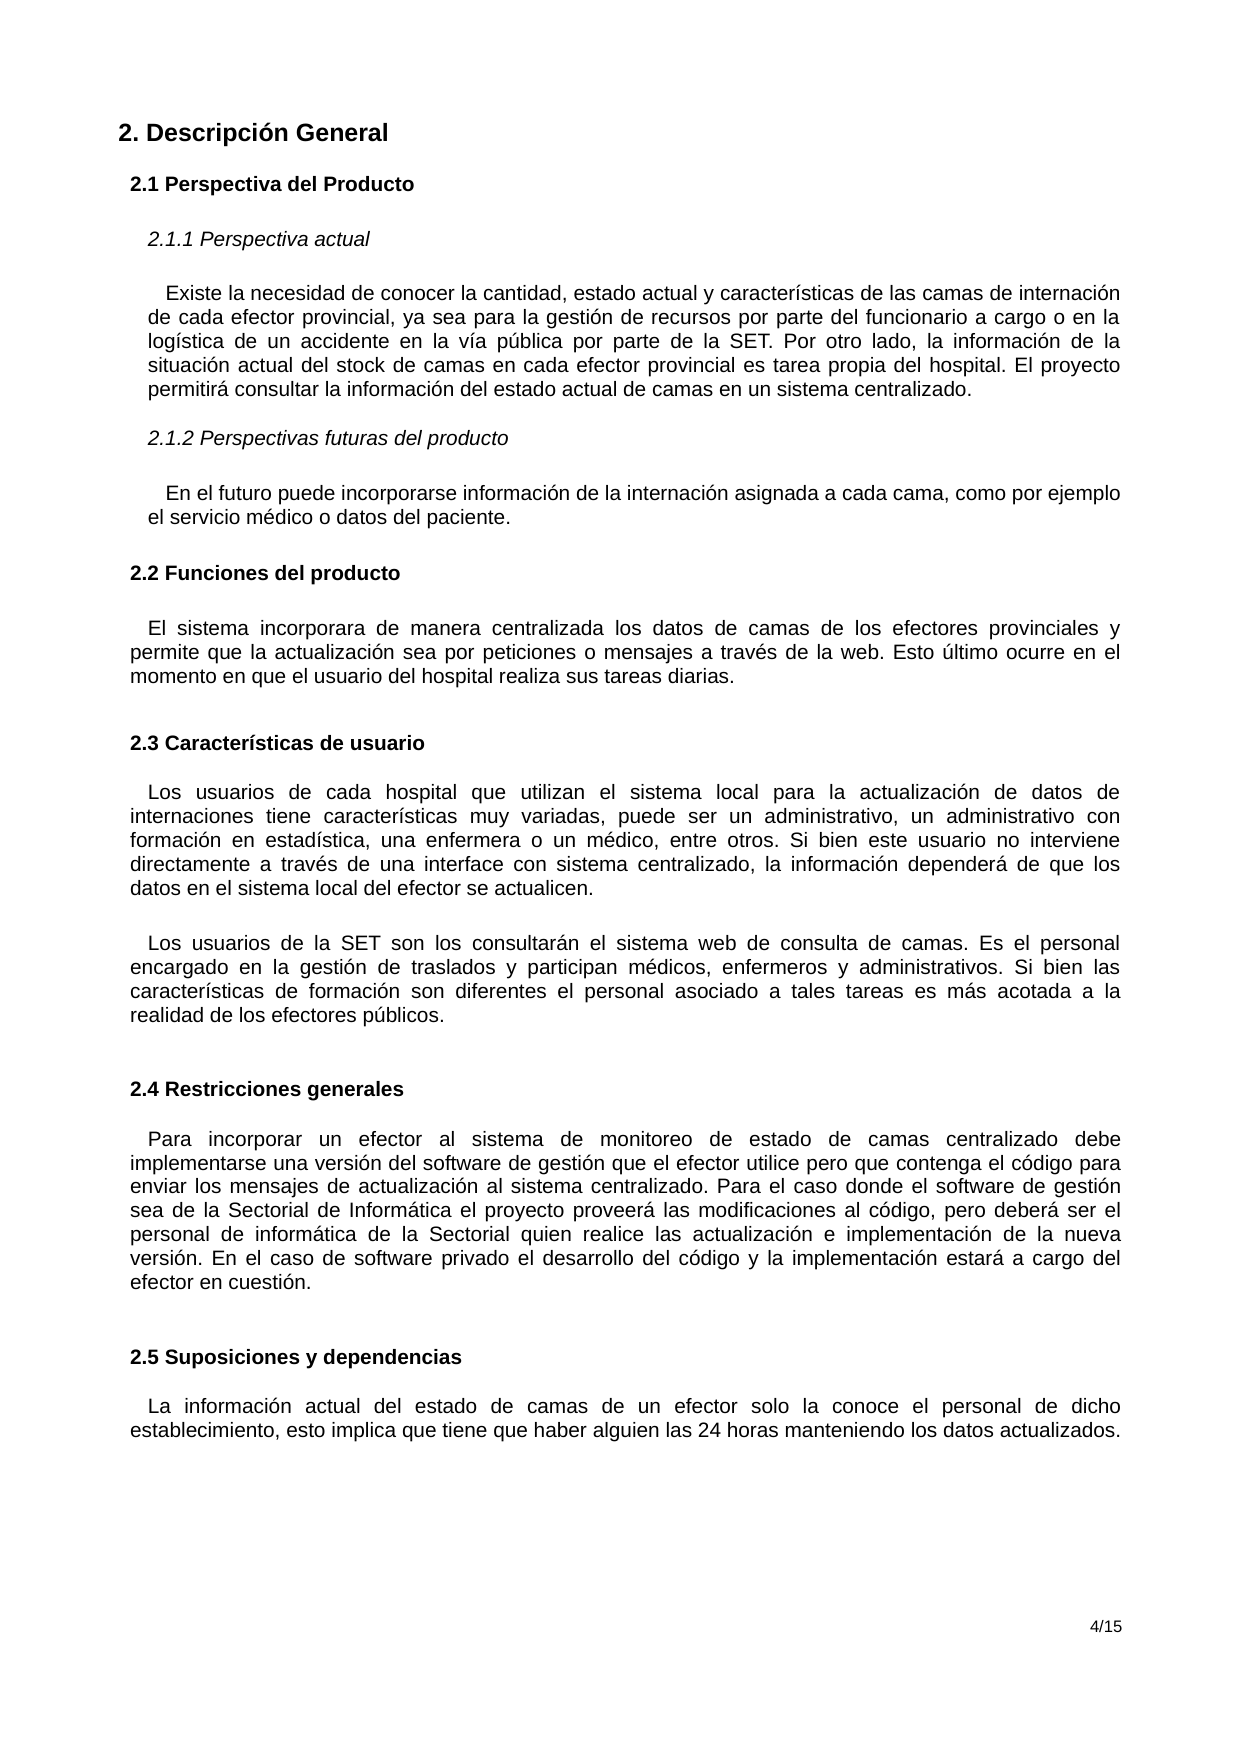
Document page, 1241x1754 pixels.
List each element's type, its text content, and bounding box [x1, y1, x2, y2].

subtitle 2.1 Perspectiva del Producto [130, 172, 1122, 196]
subtitle 2.3 Características de usuario [130, 731, 1122, 755]
subtitle Los usuarios de la SET son los consultarán el sistema web de consulta de camas. Es el personal encargado en la gestión de traslados y participan médicos, enfermeros y administrativos. Si bien las características de formación son diferentes el personal asociado a tales tareas es más acotada a la realidad de los efectores públicos. [130, 931, 1122, 1027]
subtitle 2.5 Suposiciones y dependencias [130, 1345, 1122, 1369]
subtitle 2.1.1 Perspectiva actual [148, 227, 1122, 251]
subtitle 2.4 Restricciones generales [130, 1077, 1122, 1101]
text Existe la necesidad de conocer la cantidad, estado actual y características de las camas de internación de cada efector provincial, ya sea para la gestión de recursos por parte del funcionario a cargo o en la logística de un accidente en la vía pública por parte de la SET. Por otro lado, la información de la situación actual del stock de camas en cada efector provincial es tarea propia del hospital. El proyecto permitirá consultar la información del estado actual de camas en un sistema centralizado. [148, 281, 1122, 401]
text 2. Descripción General [118, 118, 1122, 147]
subtitle El sistema incorporara de manera centralizada los datos de camas de los efectores provinciales y permite que la actualización sea por peticiones o mensajes a través de la web. Esto último ocurre en el momento en que el usuario del hospital realiza sus tareas diarias. [130, 616, 1122, 687]
subtitle La información actual del estado de camas de un efector solo la conoce el personal de dicho establecimiento, esto implica que tiene que haber alguien las 24 horas manteniendo los datos actualizados. [130, 1394, 1122, 1442]
subtitle En el futuro puede incorporarse información de la internación asignada a cada cama, como por ejemplo el servicio médico o datos del paciente. [148, 481, 1122, 529]
subtitle Para incorporar un efector al sistema de monitoreo de estado de camas centralizado debe implementarse una versión del software de gestión que el efector utilice pero que contenga el código para enviar los mensajes de actualización al sistema centralizado. Para el caso donde el software de gestión sea de la Sectorial de Informática el proyecto proveerá las modificaciones al código, pero deberá ser el personal de informática de la Sectorial quien realice las actualización e implementación de la nueva versión. En el caso de software privado el desarrollo del código y la implementación estará a cargo del efector en cuestión. [130, 1126, 1122, 1294]
subtitle 2.1.2 Perspectivas futuras del producto [148, 426, 1122, 450]
subtitle Los usuarios de cada hospital que utilizan el sistema local para la actualización de datos de internaciones tiene características muy variadas, puede ser un administrativo, un administrativo con formación en estadística, una enfermera o un médico, entre otros. Si bien este usuario no interviene directamente a través de una interface con sistema centralizado, la información dependerá de que los datos en el sistema local del efector se actualicen. [130, 780, 1122, 899]
subtitle 2.2 Funciones del producto [130, 560, 1122, 584]
